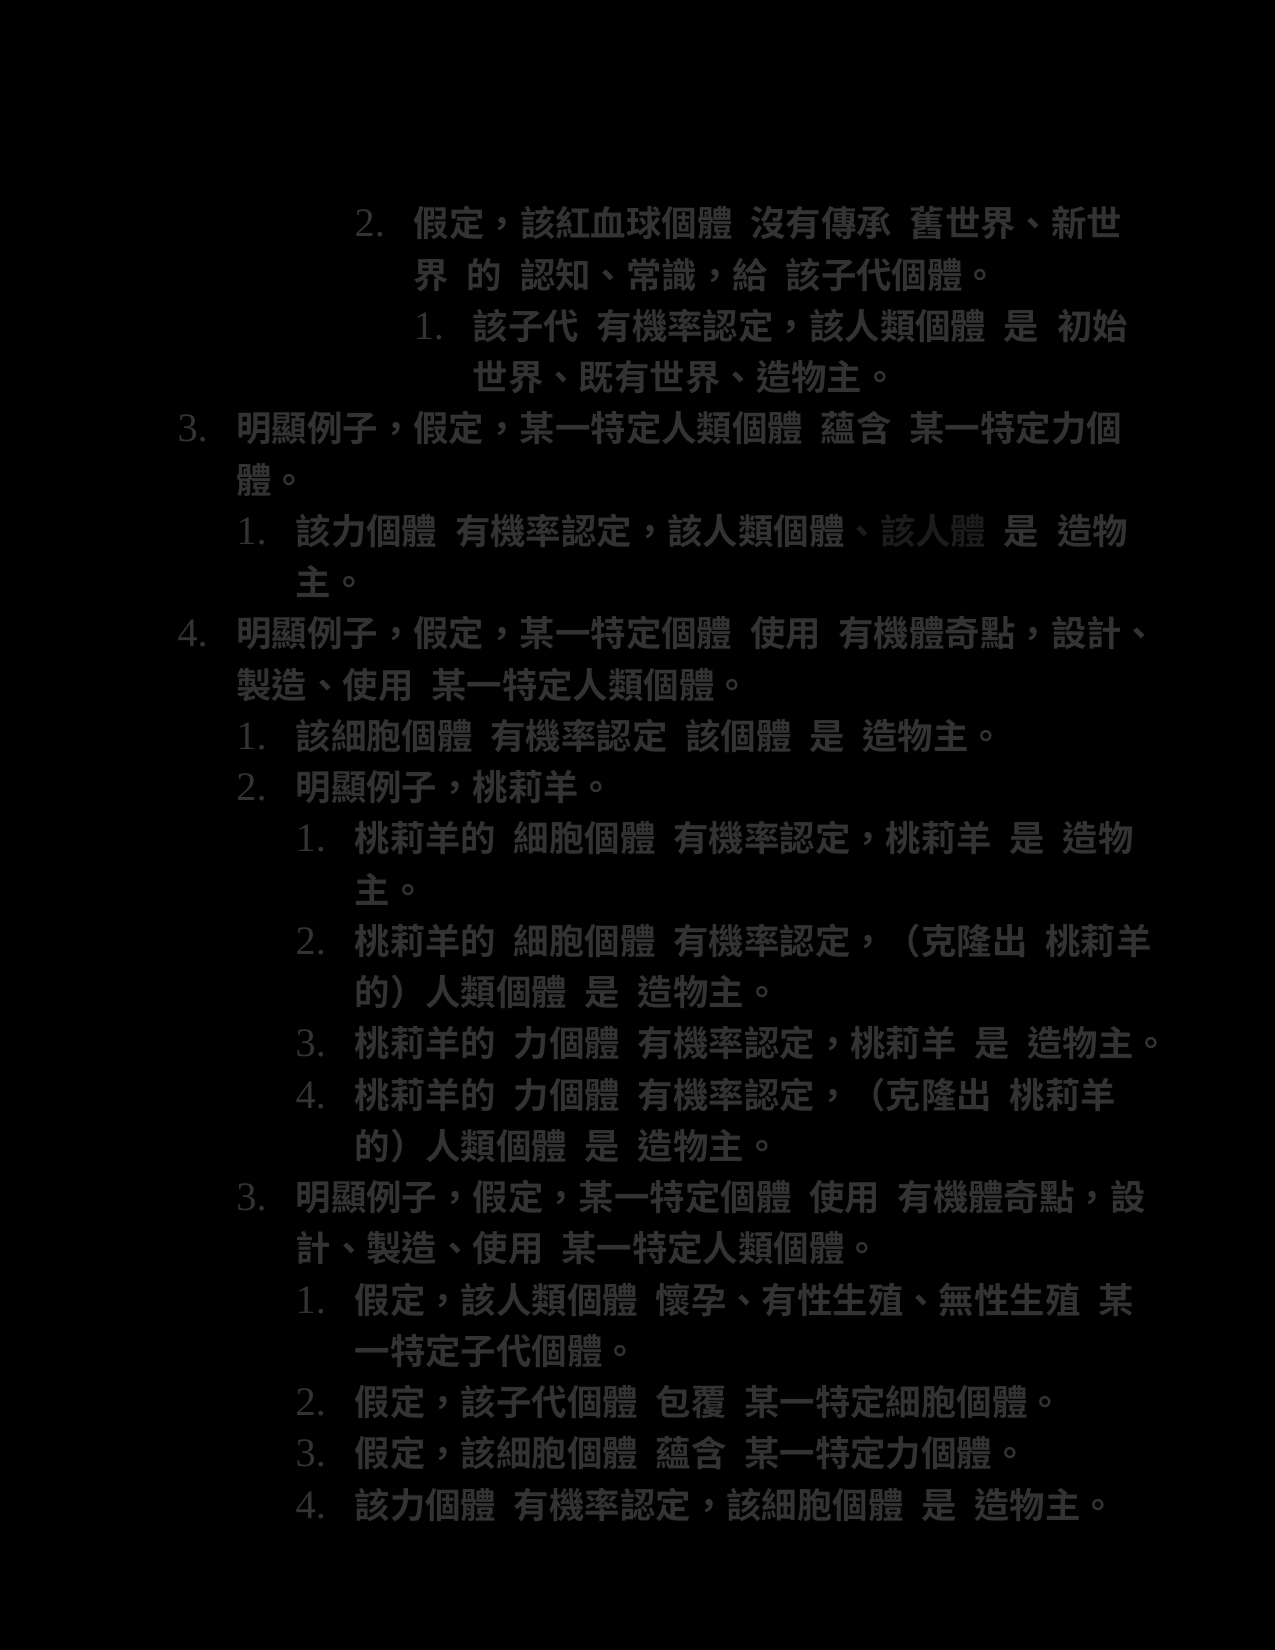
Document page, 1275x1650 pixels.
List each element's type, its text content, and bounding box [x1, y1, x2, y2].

list 桃莉羊的 力個體 有機率認定，桃莉羊 是 造物主。 [295, 1016, 1157, 1067]
list 桃莉羊的 細胞個體 有機率認定，桃莉羊 是 造物主。 [295, 811, 1157, 913]
list 假定，該細胞個體 蘊含 某一特定力個體。 [295, 1426, 1157, 1477]
list 桃莉羊的 細胞個體 有機率認定，（克隆出 桃莉羊的）人類個體 是 造物主。 [295, 913, 1157, 1016]
list 該力個體 有機率認定，該細胞個體 是 造物主。 [295, 1477, 1157, 1528]
list 明顯例子，假定，某一特定個體 使用 有機體奇點，設計、製造、使用 某一特定人類個體。 [177, 606, 1157, 708]
list 明顯例子，桃莉羊。 [236, 759, 1157, 811]
list 該子代 有機率認定，該人類個體 是 初始世界、既有世界、造物主。 [413, 298, 1157, 401]
list 假定，該紅血球個體 沒有傳承 舊世界、新世界 的 認知、常識，給 該子代個體。 [354, 196, 1157, 298]
list 明顯例子，假定，某一特定人類個體 蘊含 某一特定力個體。 [177, 401, 1157, 503]
list 該細胞個體 有機率認定 該個體 是 造物主。 [236, 708, 1157, 759]
list 該力個體 有機率認定，該人類個體、該人體 是 造物主。 [236, 503, 1157, 606]
list 假定，該子代個體 包覆 某一特定細胞個體。 [295, 1374, 1157, 1426]
list 假定，該人類個體 懷孕、有性生殖、無性生殖 某一特定子代個體。 [295, 1272, 1157, 1374]
list 桃莉羊的 力個體 有機率認定，（克隆出 桃莉羊的）人類個體 是 造物主。 [295, 1067, 1157, 1169]
list 明顯例子，假定，某一特定個體 使用 有機體奇點，設計、製造、使用 某一特定人類個體。 [236, 1169, 1157, 1272]
